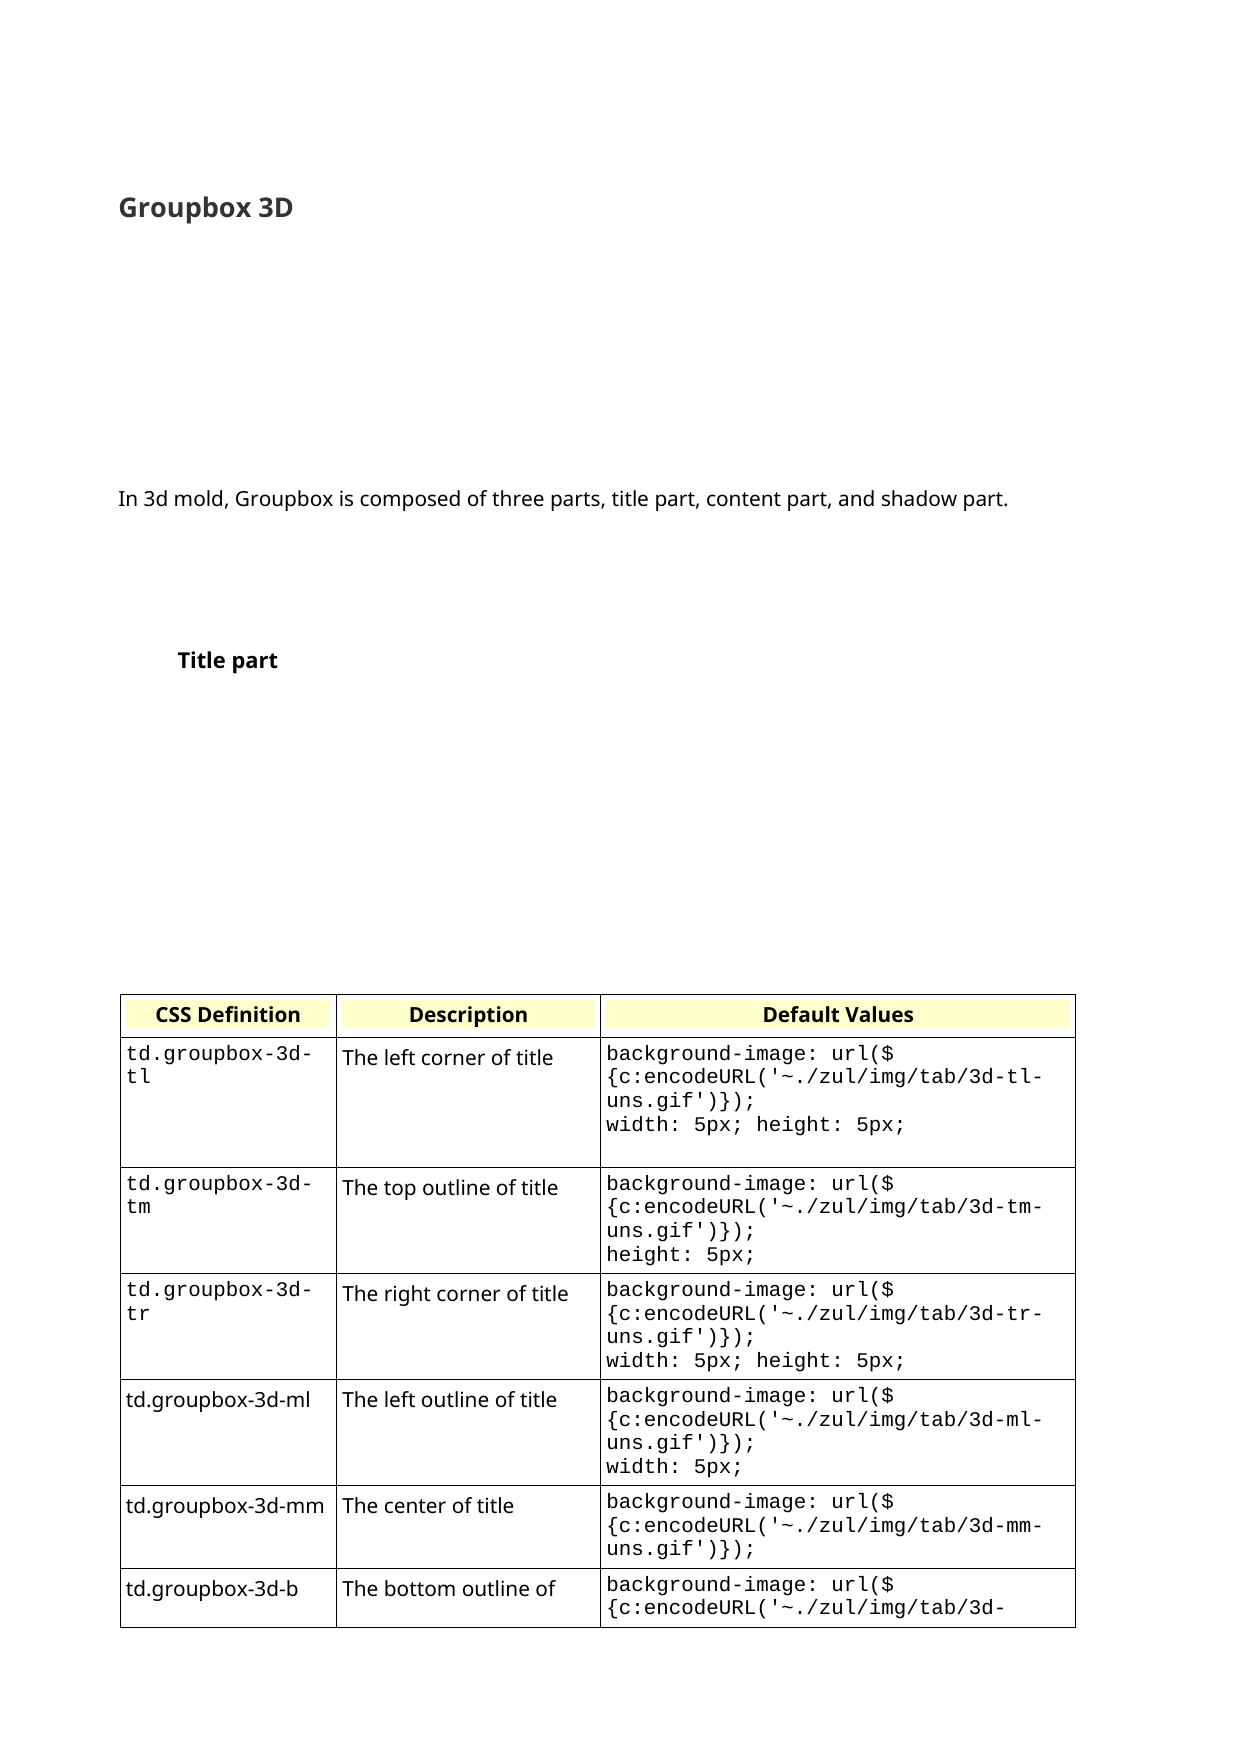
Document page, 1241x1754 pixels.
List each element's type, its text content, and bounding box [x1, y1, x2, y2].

table_cell td.groupbox-3d-ml [121, 1380, 336, 1485]
table_cell background-image: url(${c:encodeURL('~./zul/img/tab/3d-tl-uns.gif')}); width: 5px; height: 5px; [601, 1038, 1075, 1167]
table_cell The right corner of title [337, 1274, 600, 1379]
table_header Default Values [601, 995, 1075, 1037]
table_cell background-image: url(${c:encodeURL('~./zul/img/tab/3d-tr-uns.gif')}); width: 5px; height: 5px; [601, 1274, 1075, 1379]
table_cell background-image: url(${c:encodeURL('~./zul/img/tab/3d- [601, 1569, 1075, 1627]
table_header Description [337, 995, 600, 1037]
table_cell background-image: url(${c:encodeURL('~./zul/img/tab/3d-ml-uns.gif')}); width: 5px; [601, 1380, 1075, 1485]
table_cell td.groupbox-3d-tr [121, 1274, 336, 1379]
text In 3d mold, Groupbox is composed of three parts, title part, content part, and shadow part. [118, 484, 1122, 512]
subtitle Groupbox 3D [118, 189, 1122, 226]
table_cell The left corner of title [337, 1038, 600, 1167]
table_cell The bottom outline of [337, 1569, 600, 1627]
table_cell background-image: url(${c:encodeURL('~./zul/img/tab/3d-mm-uns.gif')}); [601, 1486, 1075, 1568]
subtitle Title part [177, 645, 1122, 675]
table_cell The left outline of title [337, 1380, 600, 1485]
table_cell td.groupbox-3d-tm [121, 1168, 336, 1273]
table_cell background-image: url(${c:encodeURL('~./zul/img/tab/3d-tm-uns.gif')}); height: 5px; [601, 1168, 1075, 1273]
table_cell The center of title [337, 1486, 600, 1568]
table_cell td.groupbox-3d-tl [121, 1038, 336, 1167]
table_cell td.groupbox-3d-b [121, 1569, 336, 1627]
table_header CSS Definition [121, 995, 336, 1037]
table_cell td.groupbox-3d-mm [121, 1486, 336, 1568]
table_cell The top outline of title [337, 1168, 600, 1273]
